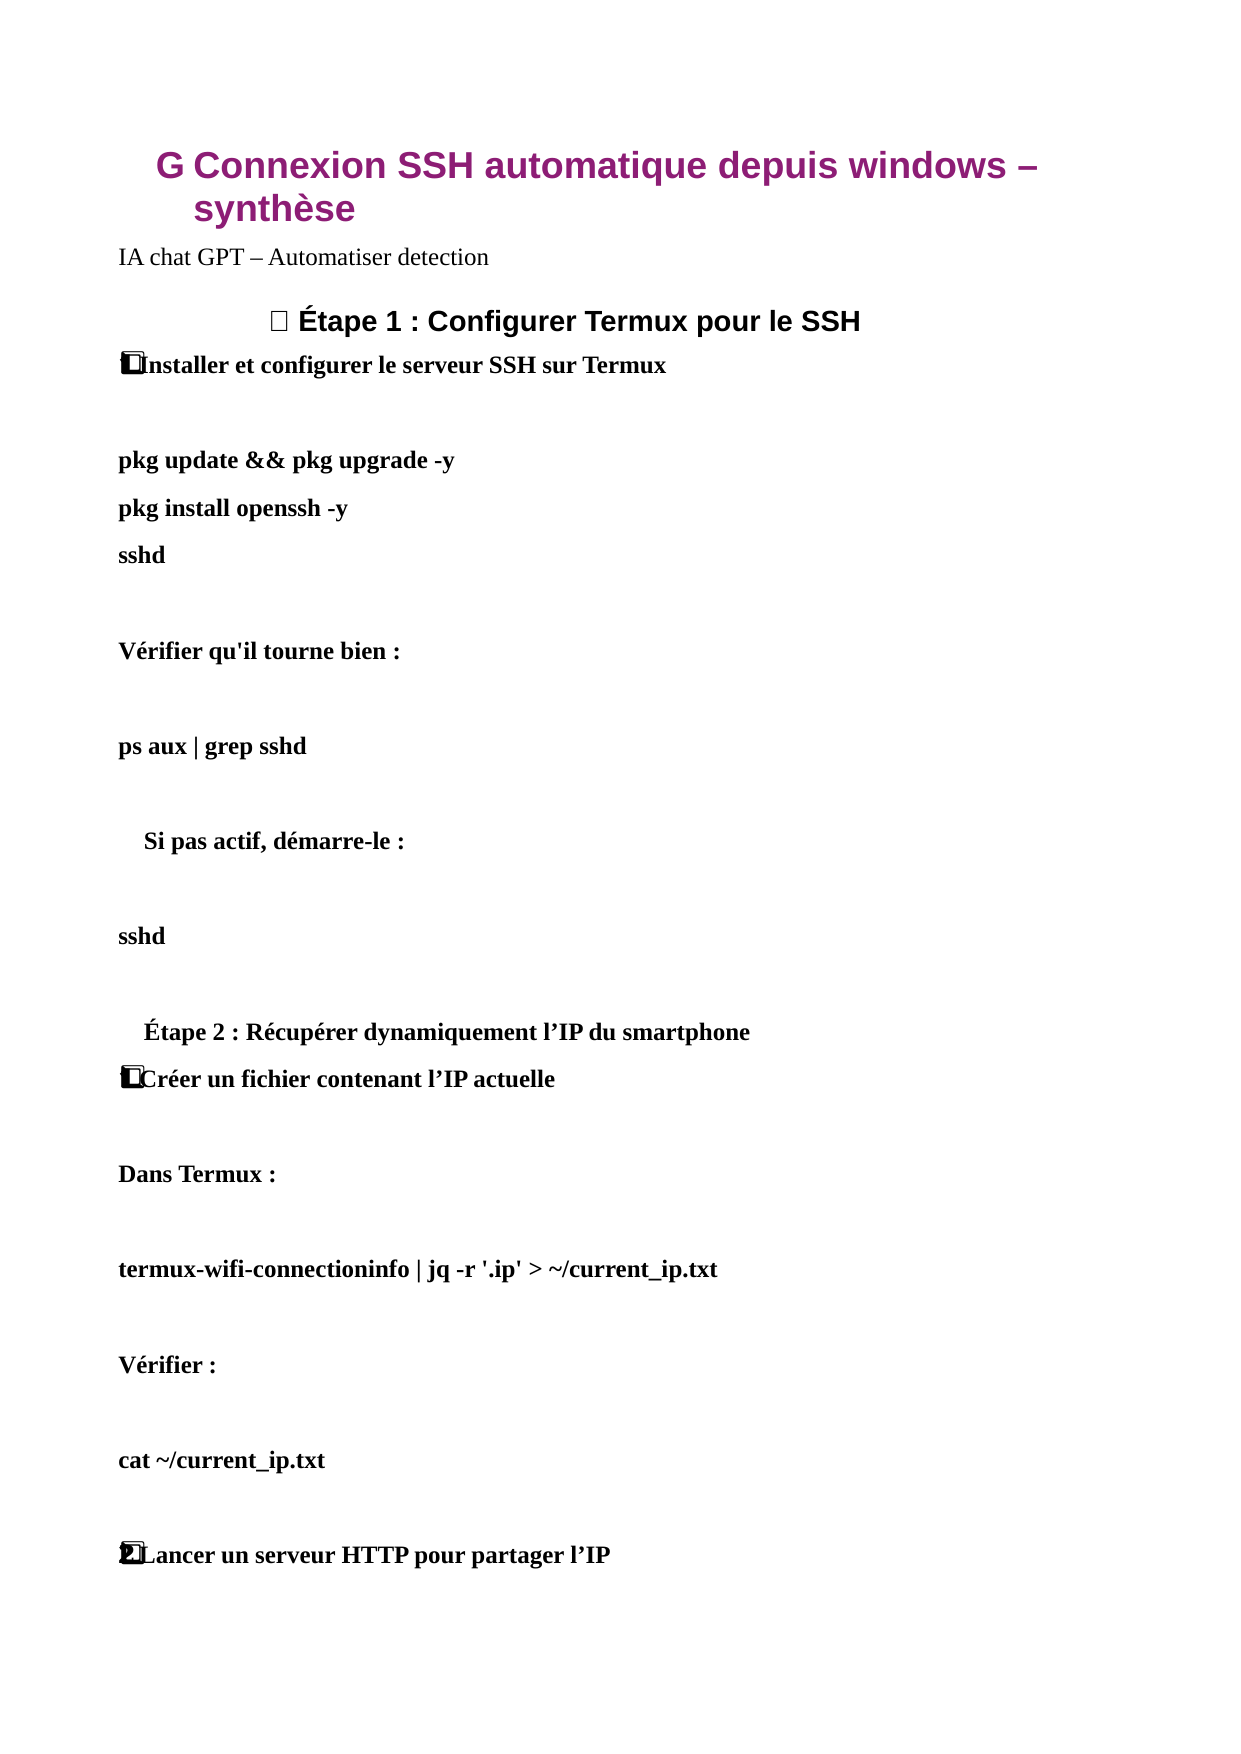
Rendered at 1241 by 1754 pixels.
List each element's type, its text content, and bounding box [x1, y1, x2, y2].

subtitle 📌 Étape 1 : Configurer Termux pour le SSH [231, 304, 1122, 338]
text 2️⃣ Lancer un serveur HTTP pour partager l’IP [118, 1540, 1122, 1569]
text ps aux | grep sshd [118, 731, 1122, 760]
text 1️⃣ Créer un fichier contenant l’IP actuelle [118, 1064, 1122, 1093]
text 1️⃣ Installer et configurer le serveur SSH sur Termux [118, 350, 1122, 379]
text sshd [118, 541, 1122, 569]
subtitle Connexion SSH automatique depuis windows – synthèse [156, 143, 1122, 229]
text pkg install openssh -y [118, 493, 1122, 522]
text Vérifier : [118, 1350, 1122, 1378]
text cat ~/current_ip.txt [118, 1445, 1122, 1474]
text 📌 Si pas actif, démarre-le : [118, 826, 1122, 855]
text Dans Termux : [118, 1159, 1122, 1188]
text 📌 Étape 2 : Récupérer dynamiquement l’IP du smartphone [118, 1017, 1122, 1045]
text Vérifier qu'il tourne bien : [118, 636, 1122, 664]
text termux-wifi-connectioninfo | jq -r '.ip' > ~/current_ip.txt [118, 1254, 1122, 1283]
text IA chat GPT – Automatiser detection [118, 242, 1122, 271]
text pkg update && pkg upgrade -y [118, 445, 1122, 474]
text sshd [118, 921, 1122, 950]
